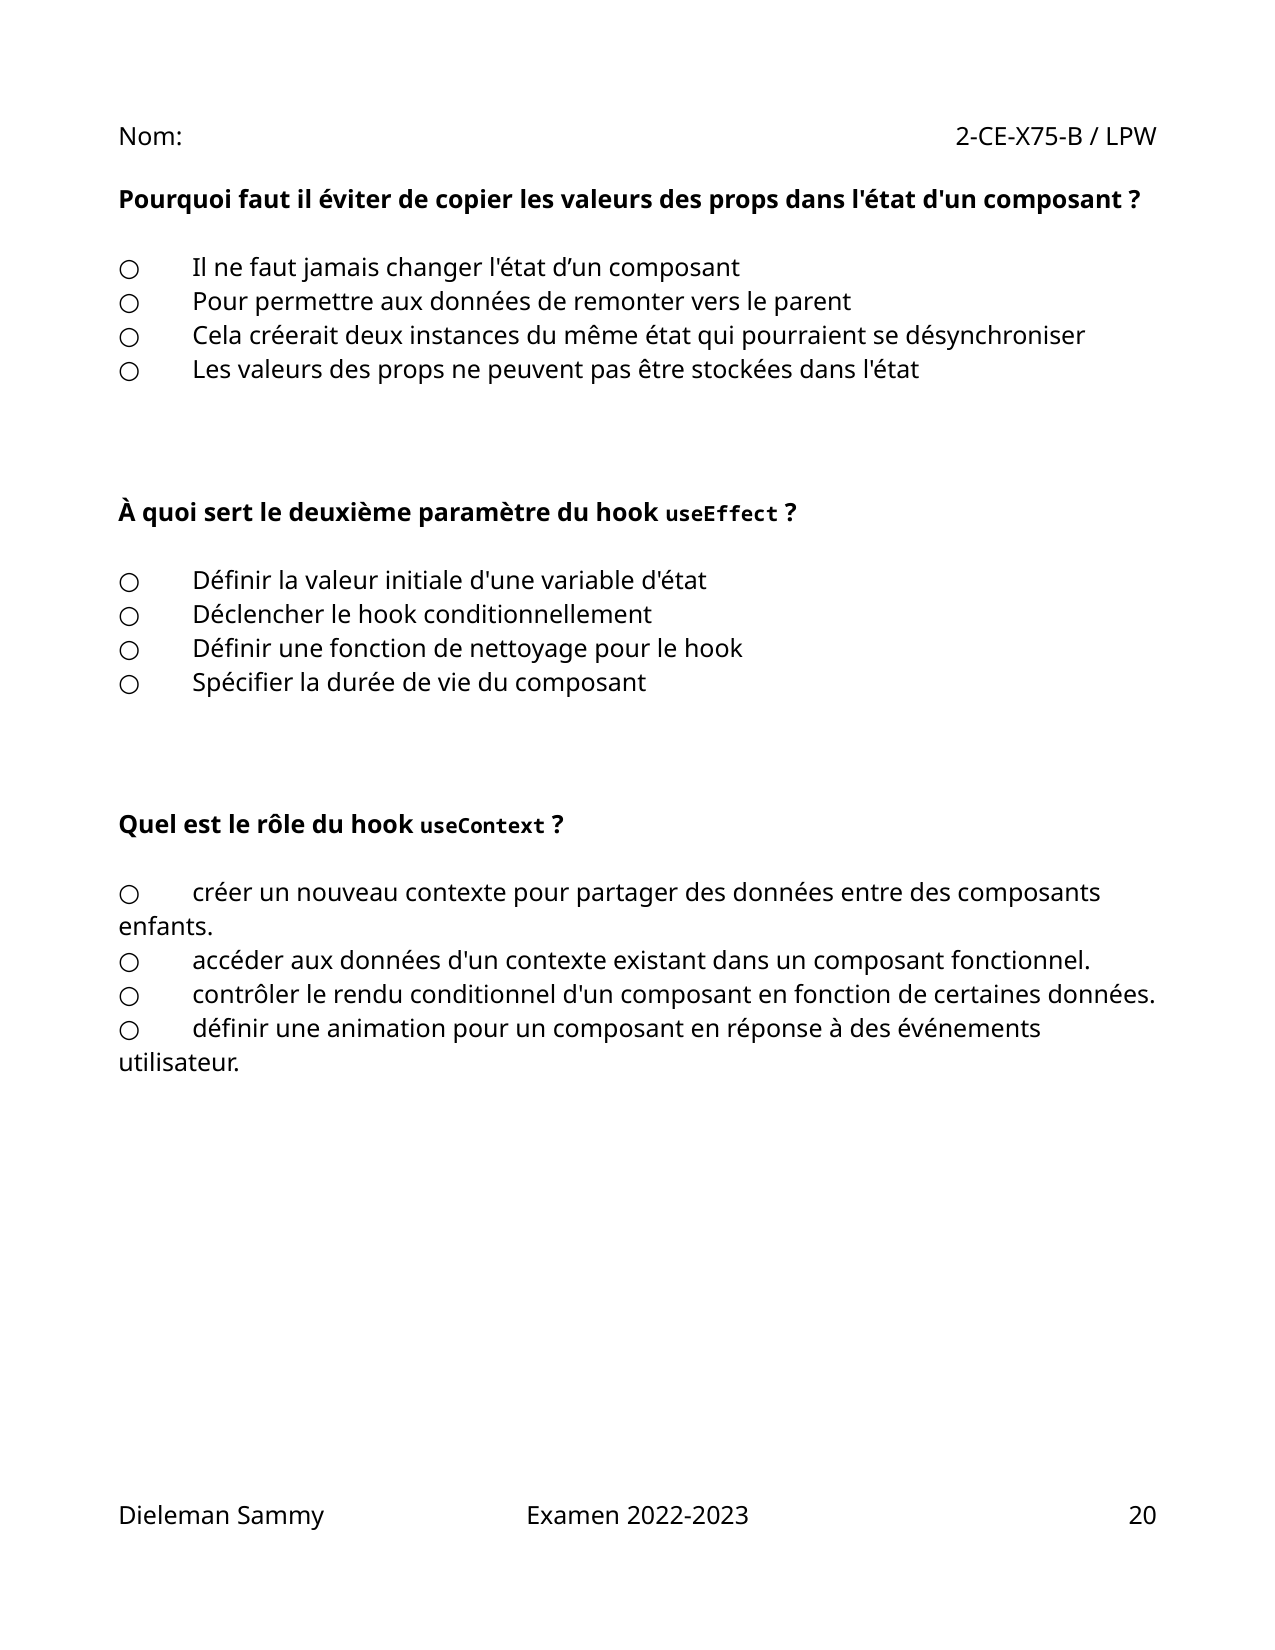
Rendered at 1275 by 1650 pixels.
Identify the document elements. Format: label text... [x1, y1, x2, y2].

text ○ Spécifier la durée de vie du composant [118, 664, 1157, 698]
text ○ Pour permettre aux données de remonter vers le parent [118, 284, 1157, 318]
text ○ Déclencher le hook conditionnellement [118, 596, 1157, 630]
text ○ Définir une fonction de nettoyage pour le hook [118, 630, 1157, 664]
text ○ Les valeurs des props ne peuvent pas être stockées dans l'état [118, 352, 1157, 386]
text ○ Il ne faut jamais changer l'état d’un composant [118, 250, 1157, 284]
text ○ Cela créerait deux instances du même état qui pourraient se désynchroniser [118, 318, 1157, 352]
text ○ contrôler le rendu conditionnel d'un composant en fonction de certaines données. [118, 977, 1157, 1011]
text Pourquoi faut il éviter de copier les valeurs des props dans l'état d'un composant ? [118, 182, 1157, 216]
text À quoi sert le deuxième paramètre du hook useEffect ? [118, 494, 1157, 528]
text Quel est le rôle du hook useContext ? [118, 807, 1157, 841]
text ○ définir une animation pour un composant en réponse à des événements utilisateur. [118, 1011, 1157, 1079]
text ○ Définir la valeur initiale d'une variable d'état [118, 562, 1157, 596]
text ○ créer un nouveau contexte pour partager des données entre des composants enfants. [118, 875, 1157, 943]
text ○ accéder aux données d'un contexte existant dans un composant fonctionnel. [118, 943, 1157, 977]
